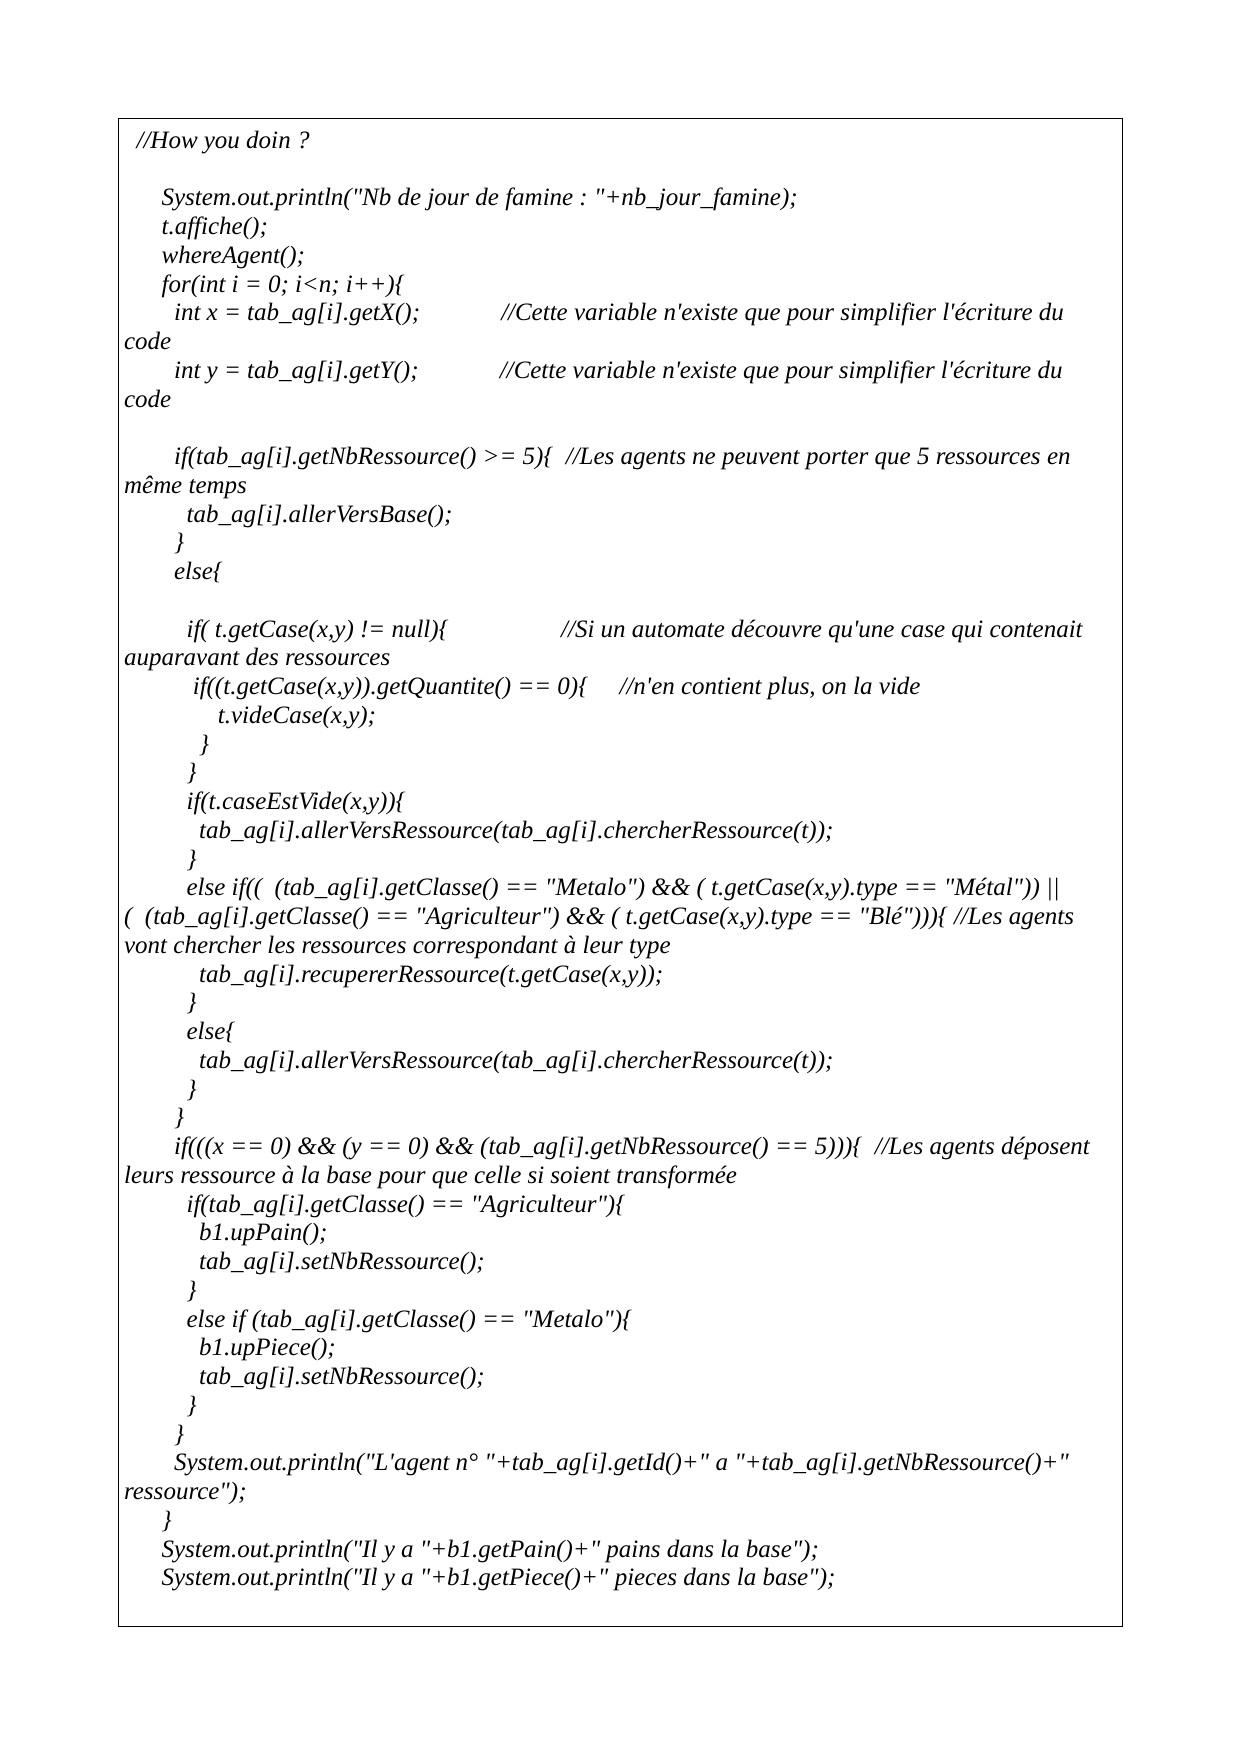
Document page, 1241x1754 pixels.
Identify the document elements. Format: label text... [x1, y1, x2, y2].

table_header //How you doin ? System.out.println("Nb de jour de famine : "+nb_jour_famine); t.affiche(); whereAgent(); for(int i = 0; i<n; i++){ int x = tab_ag[i].getX(); //Cette variable n'existe que pour simplifier l'écriture du code int y = tab_ag[i].getY(); //Cette variable n'existe que pour simplifier l'écriture du code if(tab_ag[i].getNbRessource() >= 5){ //Les agents ne peuvent porter que 5 ressources en même temps tab_ag[i].allerVersBase(); } else{ if( t.getCase(x,y) != null){ //Si un automate découvre qu'une case qui contenait auparavant des ressources if((t.getCase(x,y)).getQuantite() == 0){ //n'en contient plus, on la vide t.videCase(x,y); } } if(t.caseEstVide(x,y)){ tab_ag[i].allerVersRessource(tab_ag[i].chercherRessource(t)); } else if(( (tab_ag[i].getClasse() == "Metalo") && ( t.getCase(x,y).type == "Métal")) || ( (tab_ag[i].getClasse() == "Agriculteur") && ( t.getCase(x,y).type == "Blé"))){ //Les agents vont chercher les ressources correspondant à leur type tab_ag[i].recupererRessource(t.getCase(x,y)); } else{ tab_ag[i].allerVersRessource(tab_ag[i].chercherRessource(t)); } } if(((x == 0) && (y == 0) && (tab_ag[i].getNbRessource() == 5))){ //Les agents déposent leurs ressource à la base pour que celle si soient transformée if(tab_ag[i].getClasse() == "Agriculteur"){ b1.upPain(); tab_ag[i].setNbRessource(); } else if (tab_ag[i].getClasse() == "Metalo"){ b1.upPiece(); tab_ag[i].setNbRessource(); } } System.out.println("L'agent n° "+tab_ag[i].getId()+" a "+tab_ag[i].getNbRessource()+" ressource"); } System.out.println("Il y a "+b1.getPain()+" pains dans la base"); System.out.println("Il y a "+b1.getPiece()+" pieces dans la base"); [119, 119, 1122, 1626]
